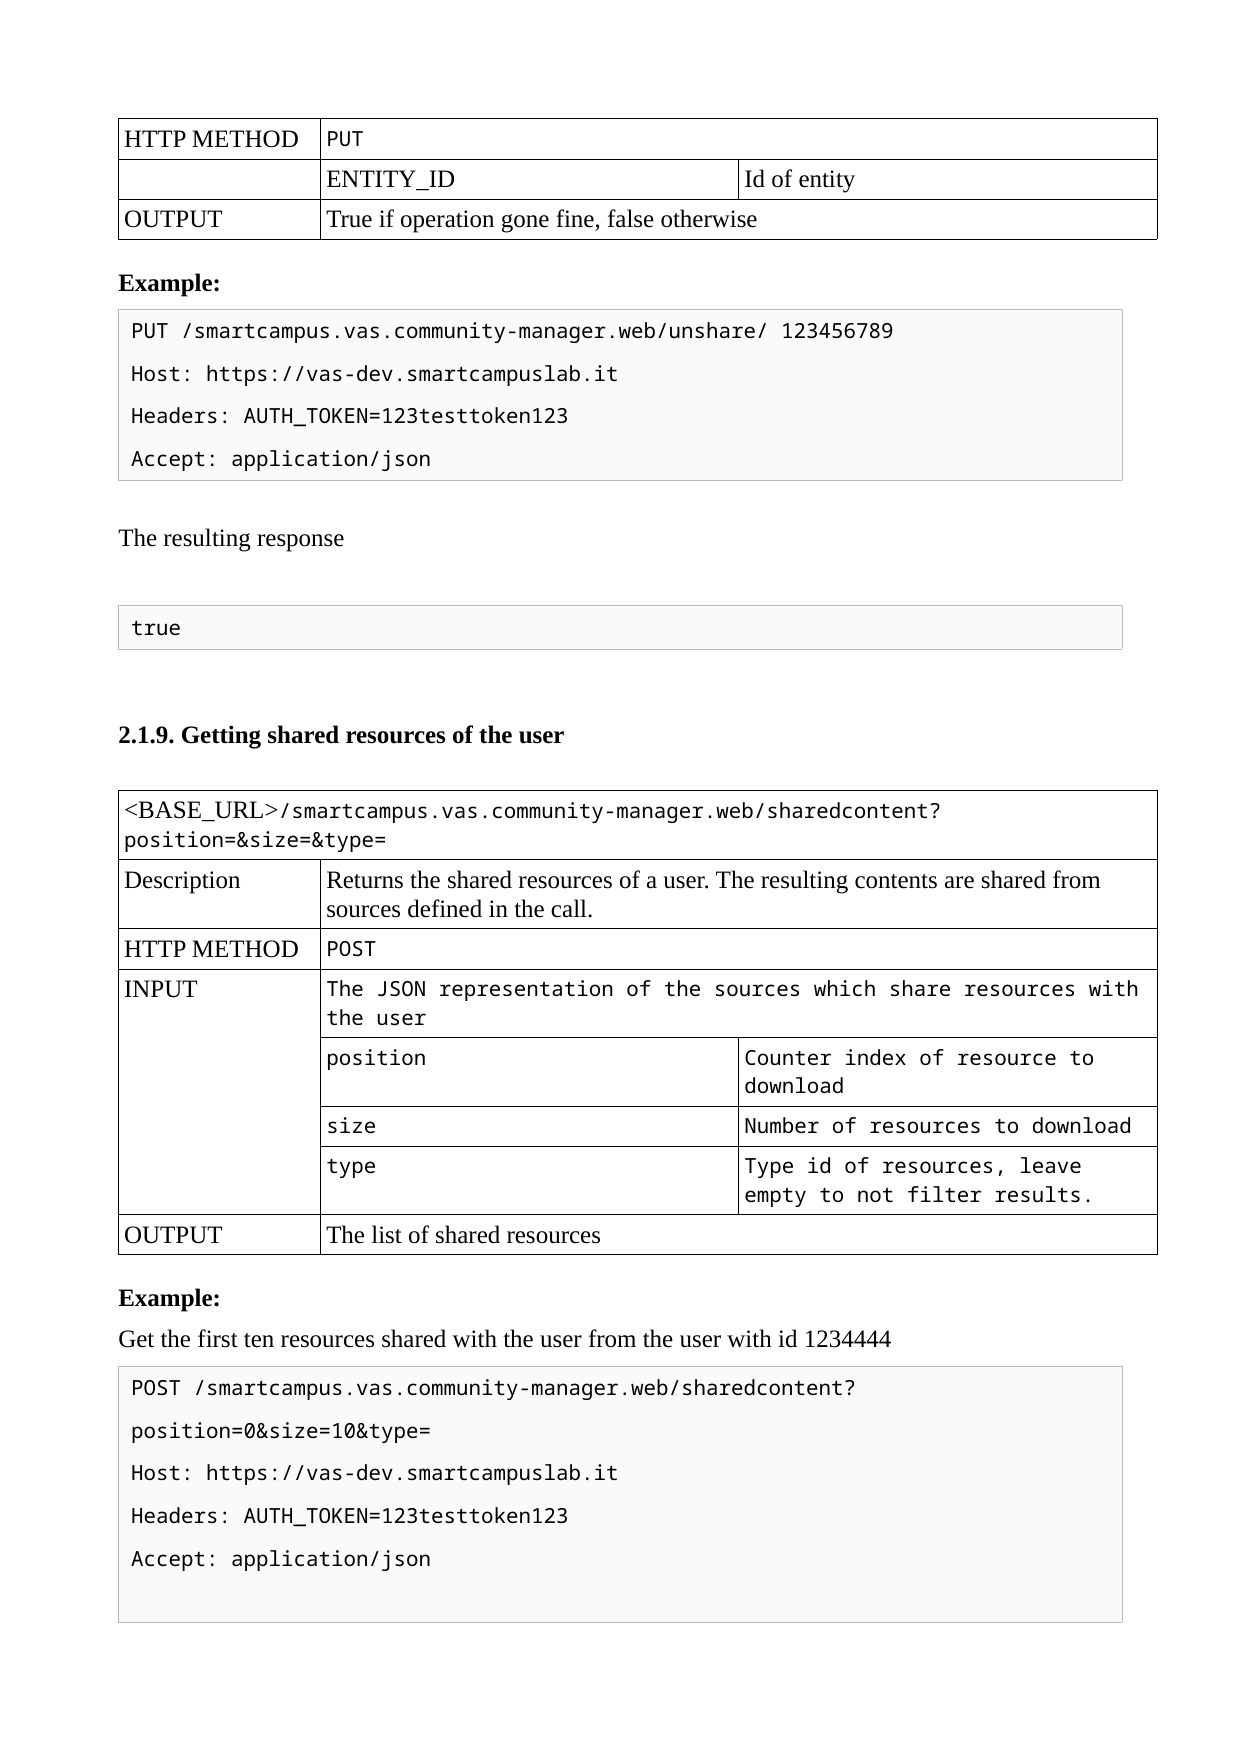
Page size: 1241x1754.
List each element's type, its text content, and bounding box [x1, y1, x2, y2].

table_cell OUTPUT [119, 200, 320, 239]
table_cell Counter index of resource to download [739, 1038, 1157, 1106]
table_cell HTTP METHOD [119, 929, 320, 969]
table_cell INPUT [119, 970, 320, 1214]
table_cell position [321, 1038, 738, 1106]
text Accept: application/json [119, 437, 1122, 480]
table_cell Description [119, 860, 320, 928]
table_header <BASE_URL>/smartcampus.vas.community-manager.web/sharedcontent?position=&size=&type= [119, 791, 1157, 859]
table_cell The list of shared resources [321, 1215, 1157, 1254]
text Accept: application/json [119, 1536, 1122, 1572]
text true [119, 606, 1122, 649]
table_cell The JSON representation of the sources which share resources with the user [321, 970, 1157, 1037]
text Host: https://vas-dev.smartcampuslab.it [119, 1451, 1122, 1487]
table_cell True if operation gone fine, false otherwise [321, 200, 1157, 239]
table_cell OUTPUT [119, 1215, 320, 1254]
text Headers: AUTH_TOKEN=123testtoken123 [119, 394, 1122, 430]
table_cell ENTITY_ID [321, 160, 738, 199]
text 2.1.9. Getting shared resources of the user [118, 720, 1122, 749]
text Headers: AUTH_TOKEN=123testtoken123 [119, 1493, 1122, 1529]
text The resulting response [118, 523, 1122, 552]
table_cell PUT [321, 119, 1157, 158]
table_cell HTTP METHOD [119, 119, 320, 158]
table_cell [119, 160, 320, 199]
text Example: [118, 1283, 1122, 1312]
text PUT /smartcampus.vas.community-manager.web/unshare/ 123456789 [119, 310, 1122, 345]
text POST /smartcampus.vas.community-manager.web/sharedcontent?position=0&size=10&type= [119, 1367, 1122, 1444]
text Get the first ten resources shared with the user from the user with id 1234444 [118, 1324, 1122, 1353]
table_cell type [321, 1147, 738, 1214]
table_cell POST [321, 929, 1157, 969]
table_cell Type id of resources, leave empty to not filter results. [739, 1147, 1157, 1214]
text Example: [118, 268, 1122, 296]
table_cell size [321, 1107, 738, 1146]
table_cell Id of entity [739, 160, 1157, 199]
table_cell Returns the shared resources of a user. The resulting contents are shared from sources defined in the call. [321, 860, 1157, 928]
text Host: https://vas-dev.smartcampuslab.it [119, 351, 1122, 387]
table_cell Number of resources to download [739, 1107, 1157, 1146]
